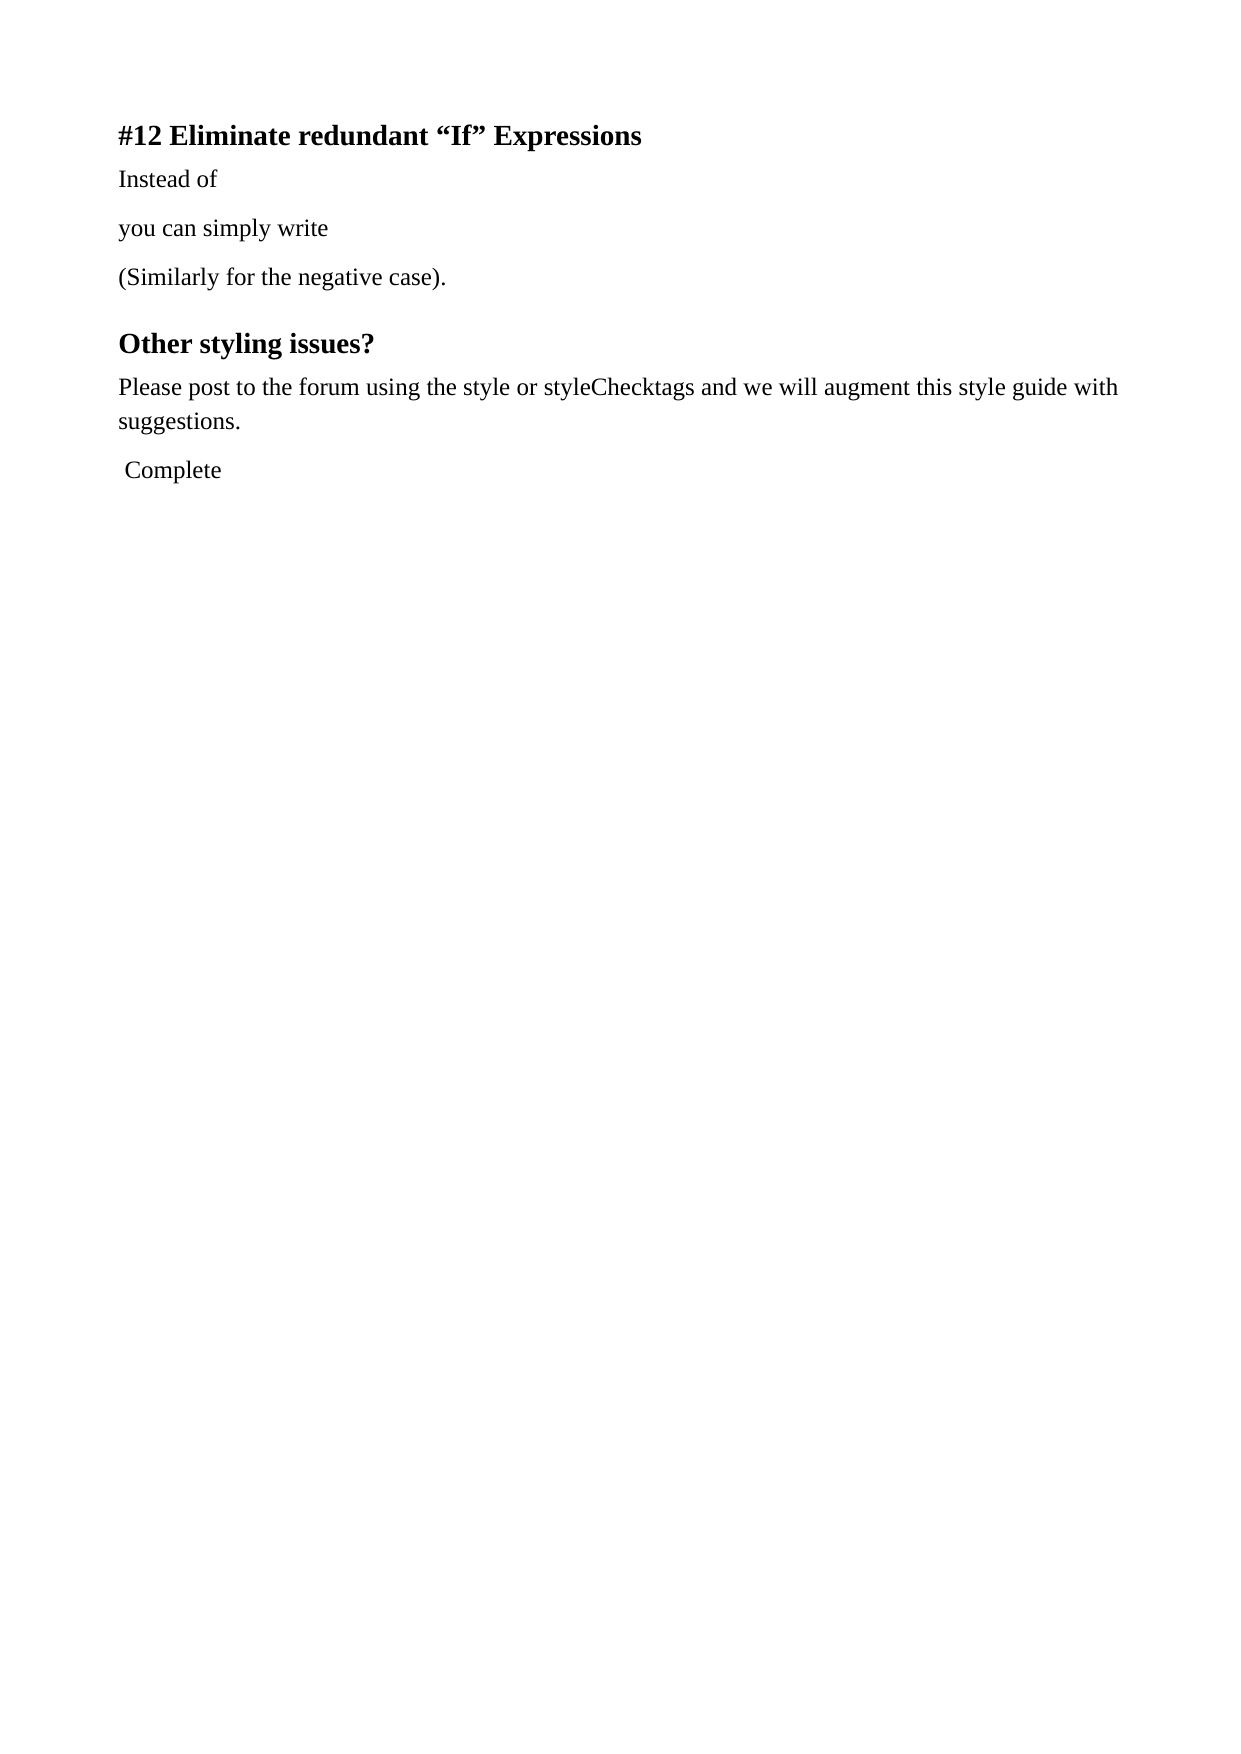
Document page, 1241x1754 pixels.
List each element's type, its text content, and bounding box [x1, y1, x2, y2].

text Complete [118, 456, 1122, 484]
text (Similarly for the negative case). [118, 262, 1122, 291]
text Instead of [118, 164, 1122, 193]
text you can simply write [118, 213, 1122, 242]
subtitle #12 Eliminate redundant “If” Expressions [118, 118, 1122, 152]
text Please post to the forum using the style or styleChecktags and we will augment this style guide with suggestions. [118, 372, 1122, 435]
subtitle Other styling issues? [118, 326, 1122, 359]
